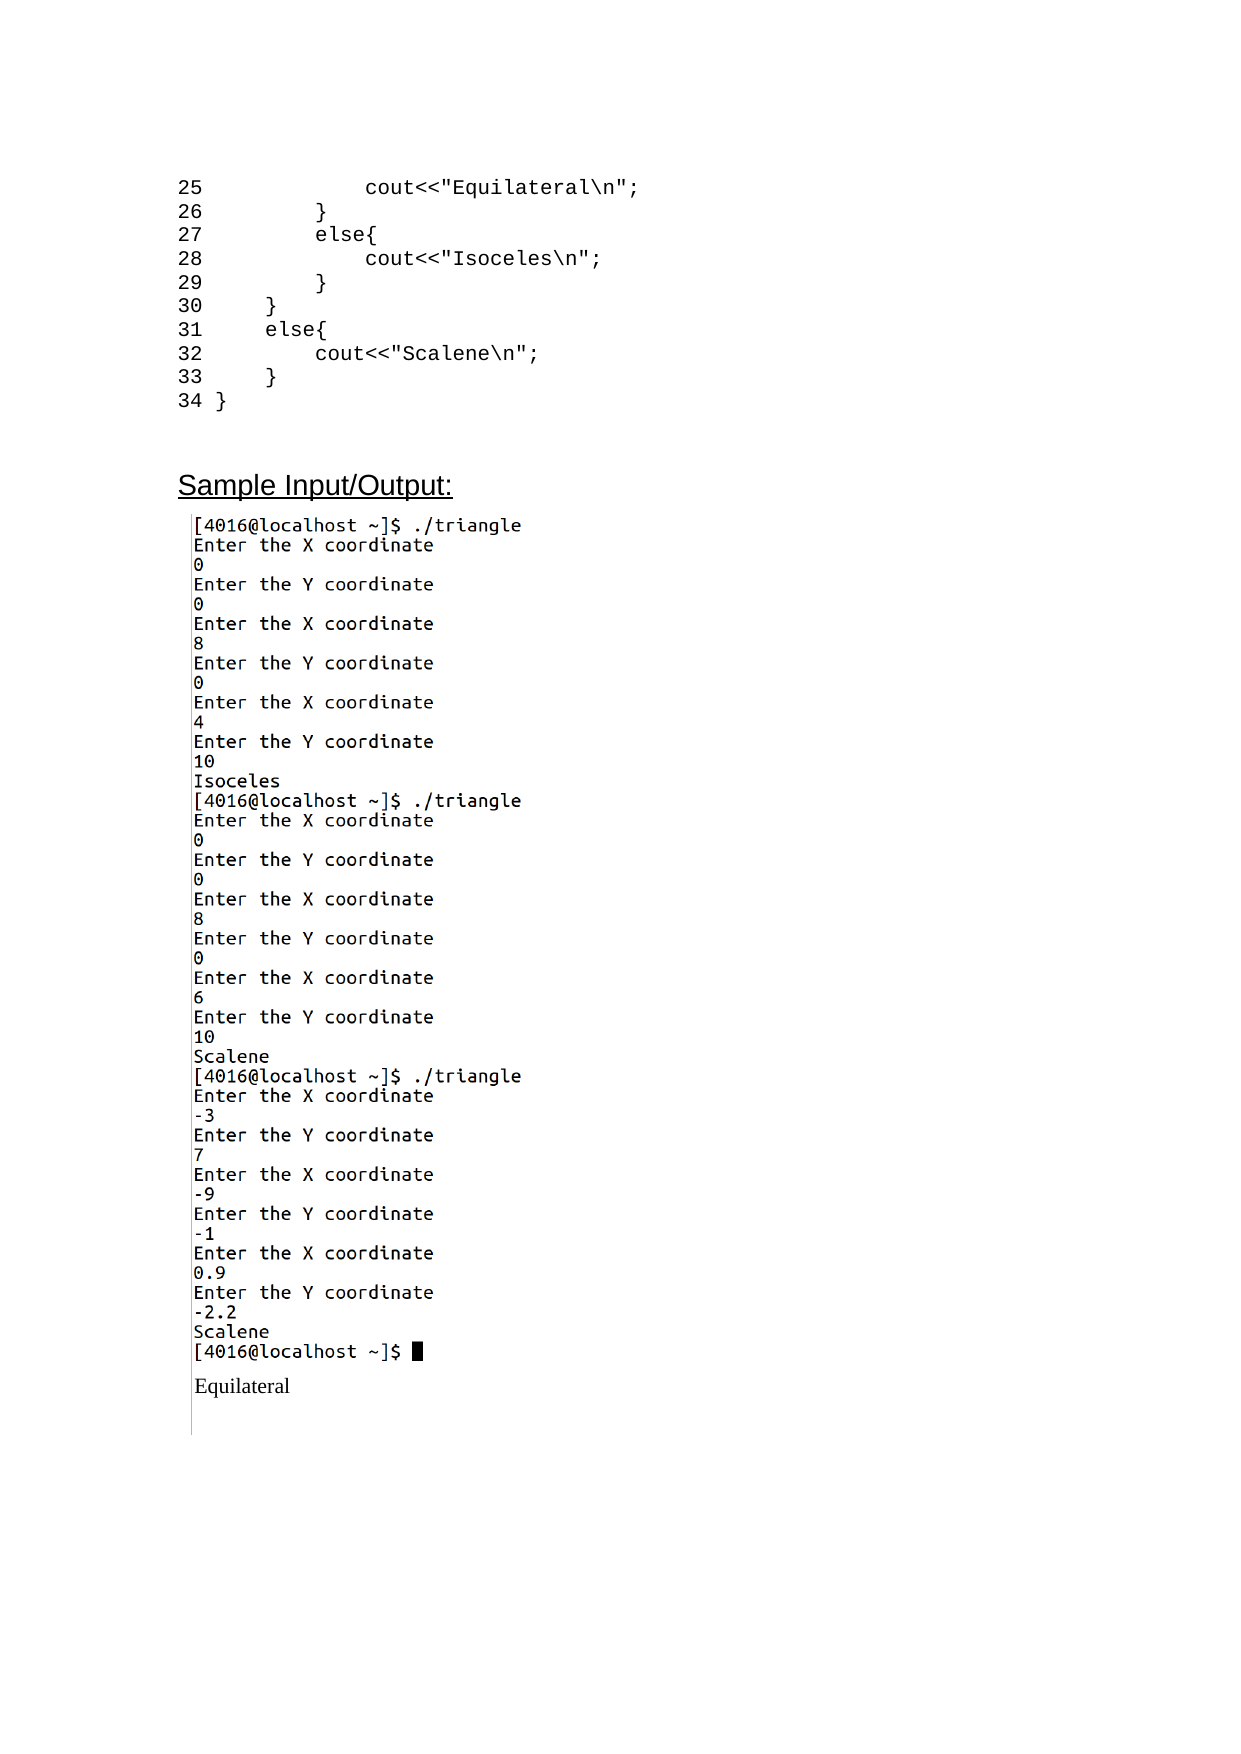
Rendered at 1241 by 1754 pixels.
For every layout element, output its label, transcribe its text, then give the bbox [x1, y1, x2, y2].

subtitle Sample Input/Output: [177, 468, 1122, 502]
text 26 } [177, 201, 1122, 224]
text 29 } [177, 272, 1122, 295]
text 25 cout<<"Equilateral\n"; [177, 177, 1122, 201]
text 32 cout<<"Scalene\n"; [177, 343, 1122, 366]
text 28 cout<<"Isoceles\n"; [177, 248, 1122, 272]
text 33 } [177, 366, 1122, 390]
text 30 } [177, 295, 1122, 319]
text 27 else{ [177, 224, 1122, 248]
picture [191, 514, 1108, 1435]
text 31 else{ [177, 319, 1122, 343]
text 34 } [177, 390, 1122, 414]
